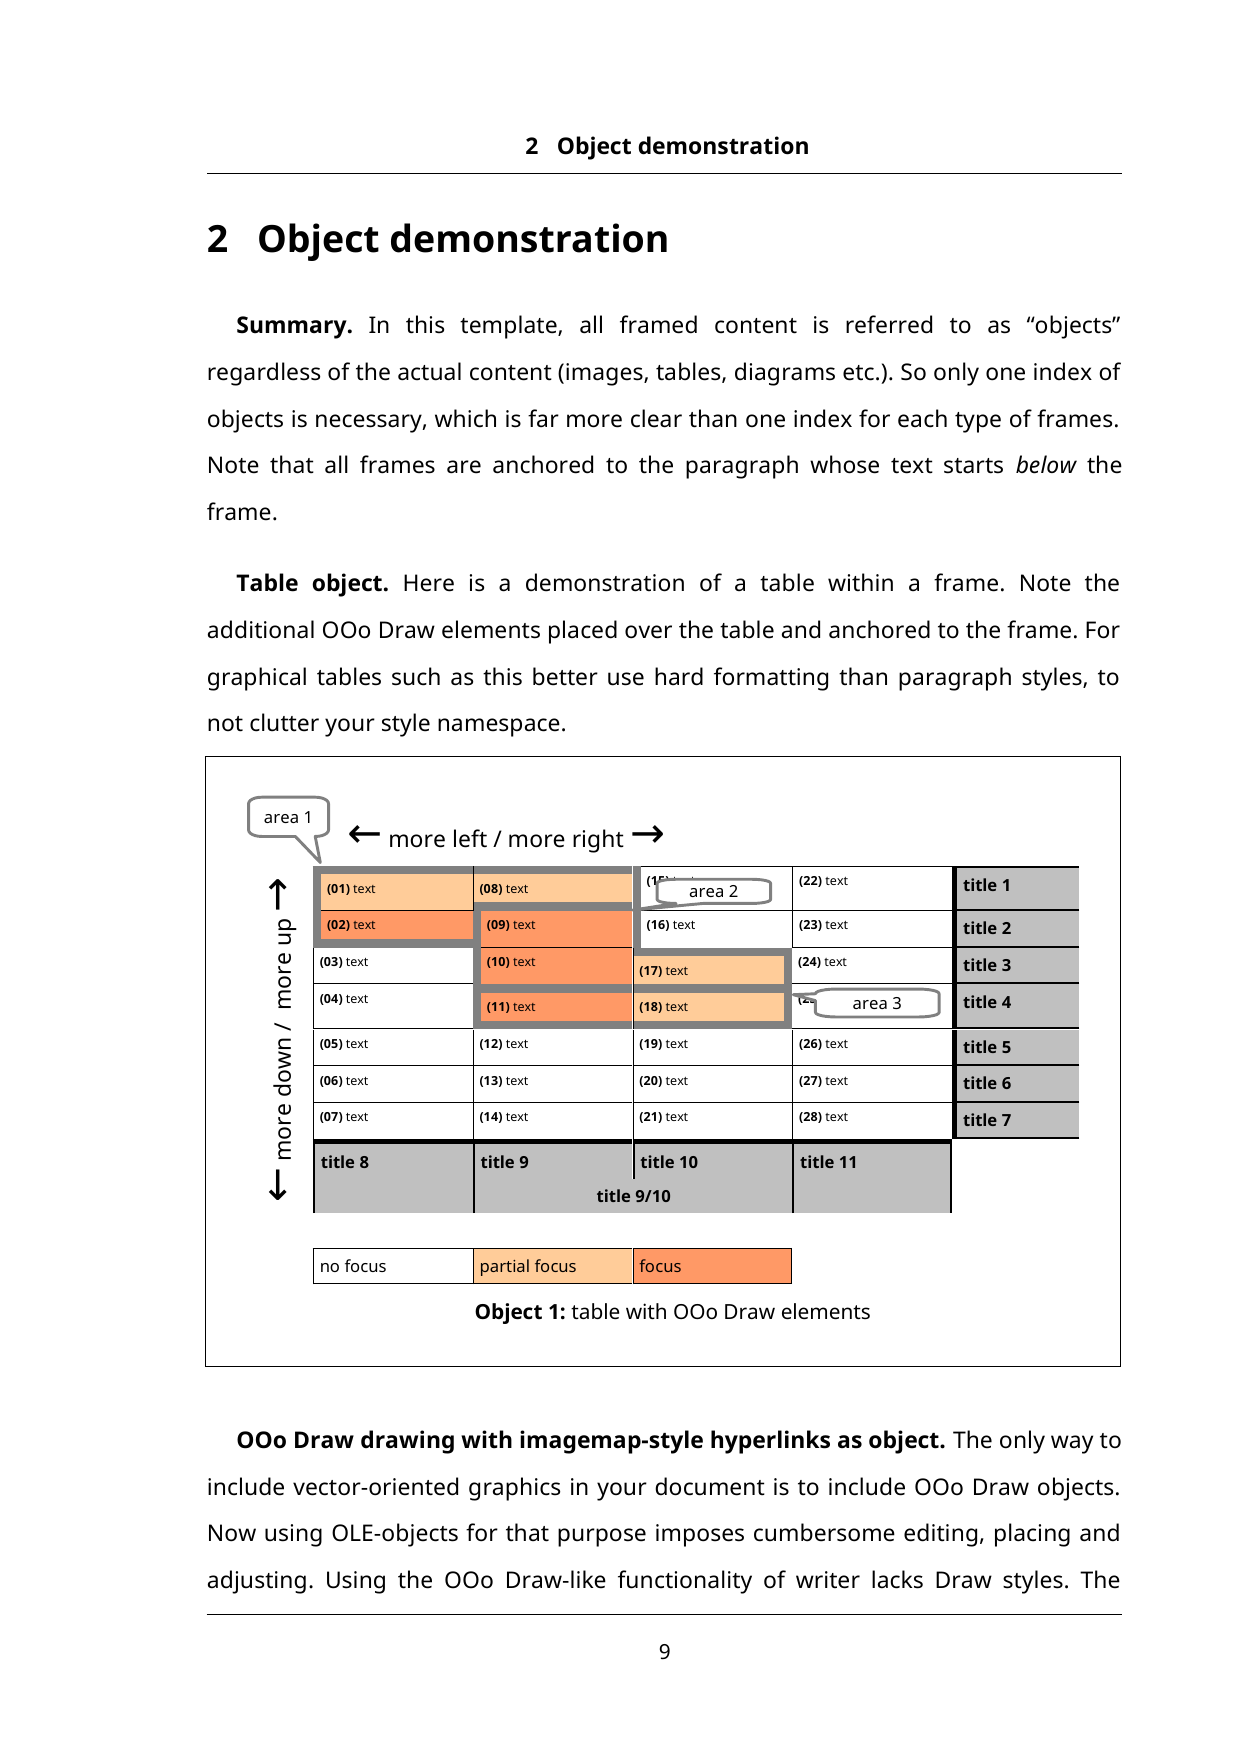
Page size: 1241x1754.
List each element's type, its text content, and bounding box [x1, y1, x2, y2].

table_cell (27) text [793, 1066, 952, 1102]
title Object 1: table with OOo Draw elements [246, 1297, 1079, 1325]
table_cell title 4 [957, 984, 1079, 1027]
table_cell (02) text [321, 911, 473, 939]
text Summary. In this template, all framed content is referred to as “objects” regardless of the actual content (images, tables, diagrams etc.). So only one index of objects is necessary, which is far more clear than one index for each type of frames. Note that all frames are anchored to the paragraph whose text starts below the frame. [207, 309, 1122, 527]
text OOo Draw drawing with imagemap-style hyperlinks as object. The only way to include vector-oriented graphics in your document is to include OOo Draw objects. Now using OLE-objects for that purpose imposes cumbersome editing, placing and adjusting. Using the OOo Draw-like functionality of writer lacks Draw styles. The solution is to draw with styles in OOo Draw, group the whole drawing and than paste it into a frame here in OOo writer. This was done in the following example. [207, 778, 1122, 1595]
table_cell (07) text [314, 1103, 473, 1139]
table_cell [313, 1213, 473, 1248]
table_cell title 8 [315, 1144, 473, 1213]
subtitle Object demonstration [207, 212, 1122, 263]
table_header (15) text [641, 867, 792, 910]
table_header title 10 [635, 1144, 792, 1179]
table_cell (11) text [481, 993, 632, 1021]
table_cell (23) text [793, 911, 952, 947]
table_header [952, 1139, 1079, 1174]
table_cell (16) text [641, 911, 792, 948]
table_cell (13) text [474, 1066, 632, 1102]
table_cell title 7 [957, 1103, 1079, 1137]
table_cell (26) text [793, 1030, 952, 1065]
table_cell focus [634, 1249, 791, 1283]
table_cell (20) text [634, 1066, 792, 1102]
table_cell (12) text [474, 1030, 632, 1065]
table_cell (17) text [634, 956, 784, 984]
table_cell (05) text [314, 1030, 473, 1065]
table_cell (24) text [792, 948, 952, 983]
table_cell (10) text [481, 948, 632, 984]
table_cell [792, 1248, 1079, 1284]
table_cell (19) text [634, 1030, 792, 1065]
table_cell [633, 1213, 792, 1248]
table_header (08) text [474, 874, 632, 902]
table_cell [792, 1213, 952, 1248]
table_header [951, 797, 1079, 866]
table_cell (25) text [792, 984, 952, 1028]
table_header [246, 797, 313, 866]
table_cell [952, 1213, 1079, 1248]
table_cell title 11 [794, 1144, 950, 1213]
table_cell [246, 866, 313, 1284]
table_header title 9 [475, 1144, 632, 1179]
table_header ← more left / more right → [313, 797, 951, 866]
text Table object. Here is a demonstration of a table within a frame. Note the additional OOo Draw elements placed over the table and anchored to the frame. For graphical tables such as this better use hard formatting than paragraph styles, to not clutter your style namespace. [207, 567, 1122, 739]
table_cell title 2 [957, 911, 1079, 946]
table_cell title 6 [957, 1066, 1079, 1101]
table_cell (06) text [314, 1066, 473, 1102]
table_cell (14) text [474, 1103, 632, 1139]
table_cell (21) text [634, 1103, 792, 1139]
table_cell (03) text [314, 948, 473, 983]
table_cell title 3 [957, 948, 1079, 982]
table_cell (04) text [314, 984, 473, 1028]
table_cell [473, 1213, 632, 1248]
table_cell (18) text [634, 993, 784, 1021]
table_cell (28) text [793, 1103, 952, 1139]
table_header (01) text [321, 874, 473, 910]
table_cell partial focus [474, 1249, 632, 1283]
table_cell [952, 1174, 1079, 1213]
table_cell title 9/10 [475, 1179, 792, 1213]
table_cell title 5 [957, 1030, 1079, 1064]
table_cell no focus [314, 1249, 473, 1283]
table_cell (09) text [481, 911, 632, 947]
table_header (22) text [793, 867, 952, 910]
table_header title 1 [957, 868, 1079, 909]
